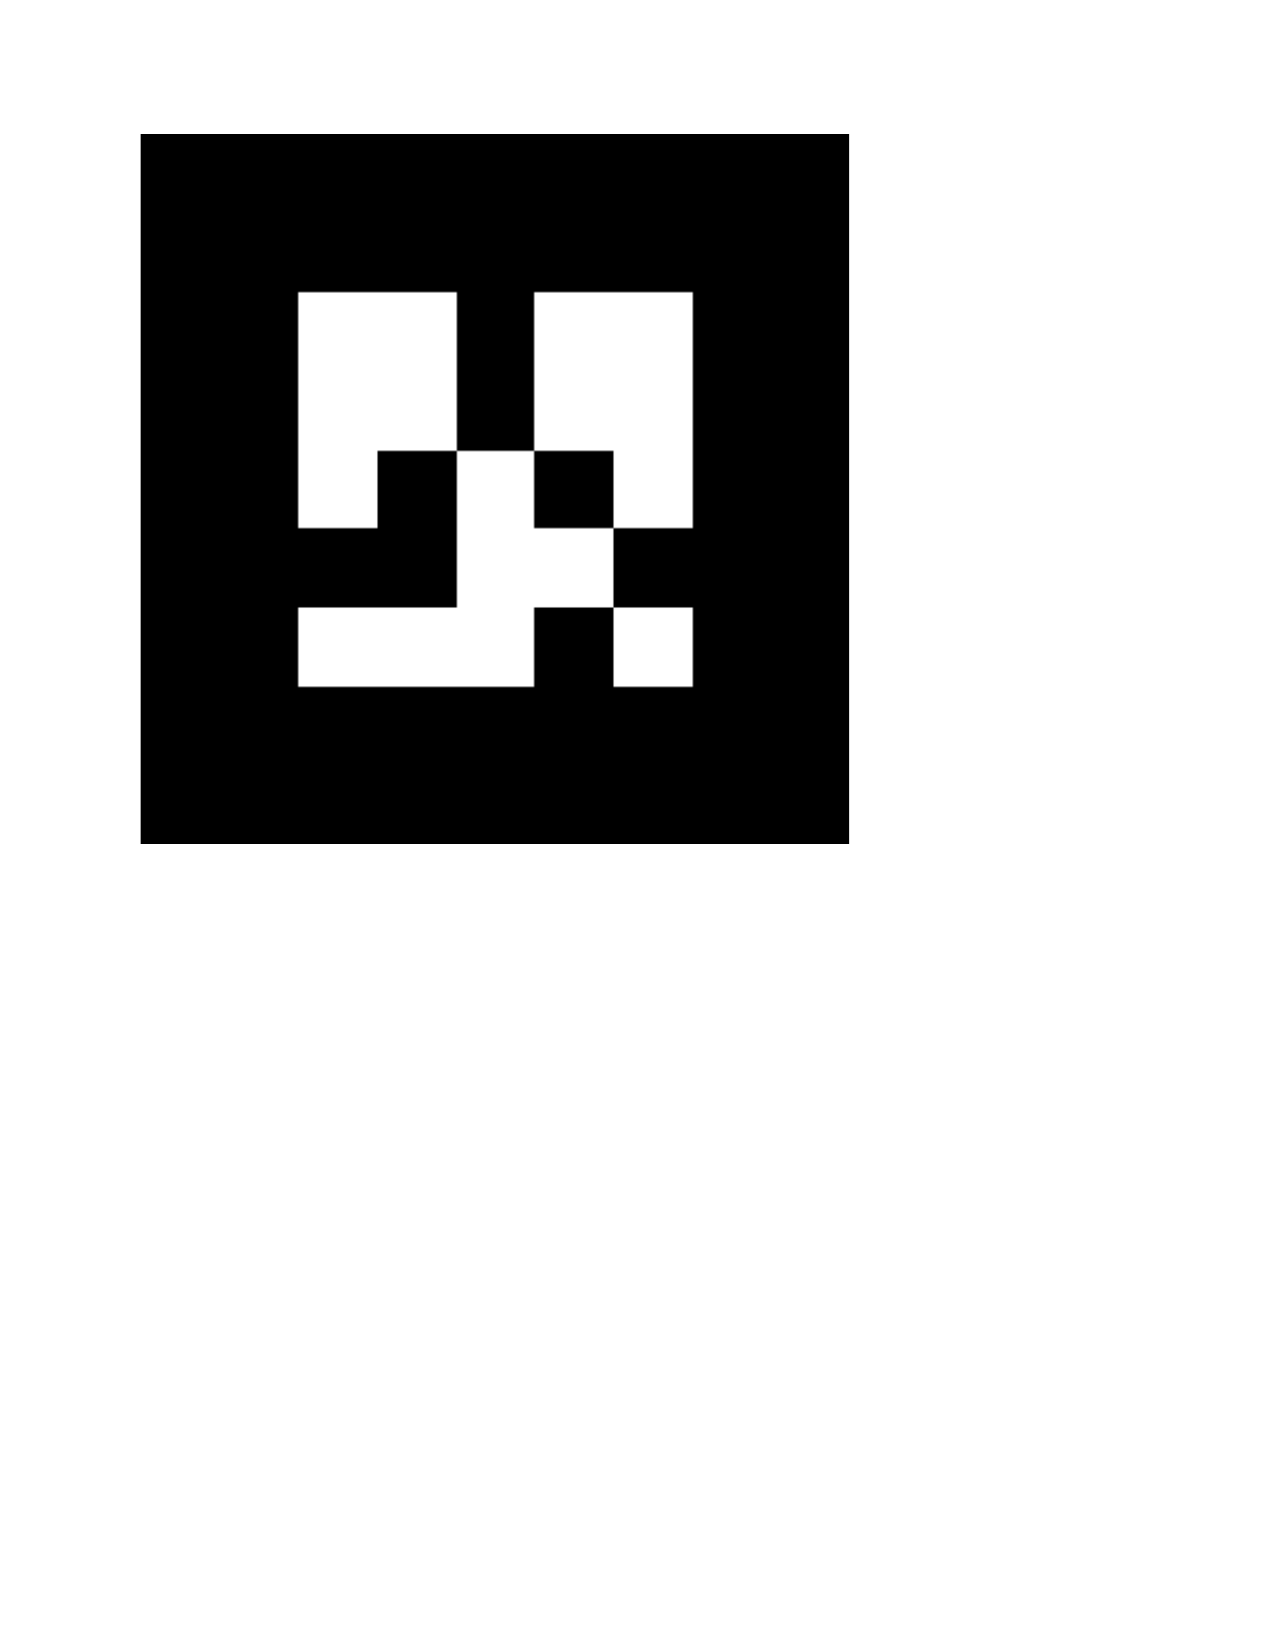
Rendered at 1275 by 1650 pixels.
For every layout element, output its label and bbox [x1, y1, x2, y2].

picture [140, 134, 850, 844]
